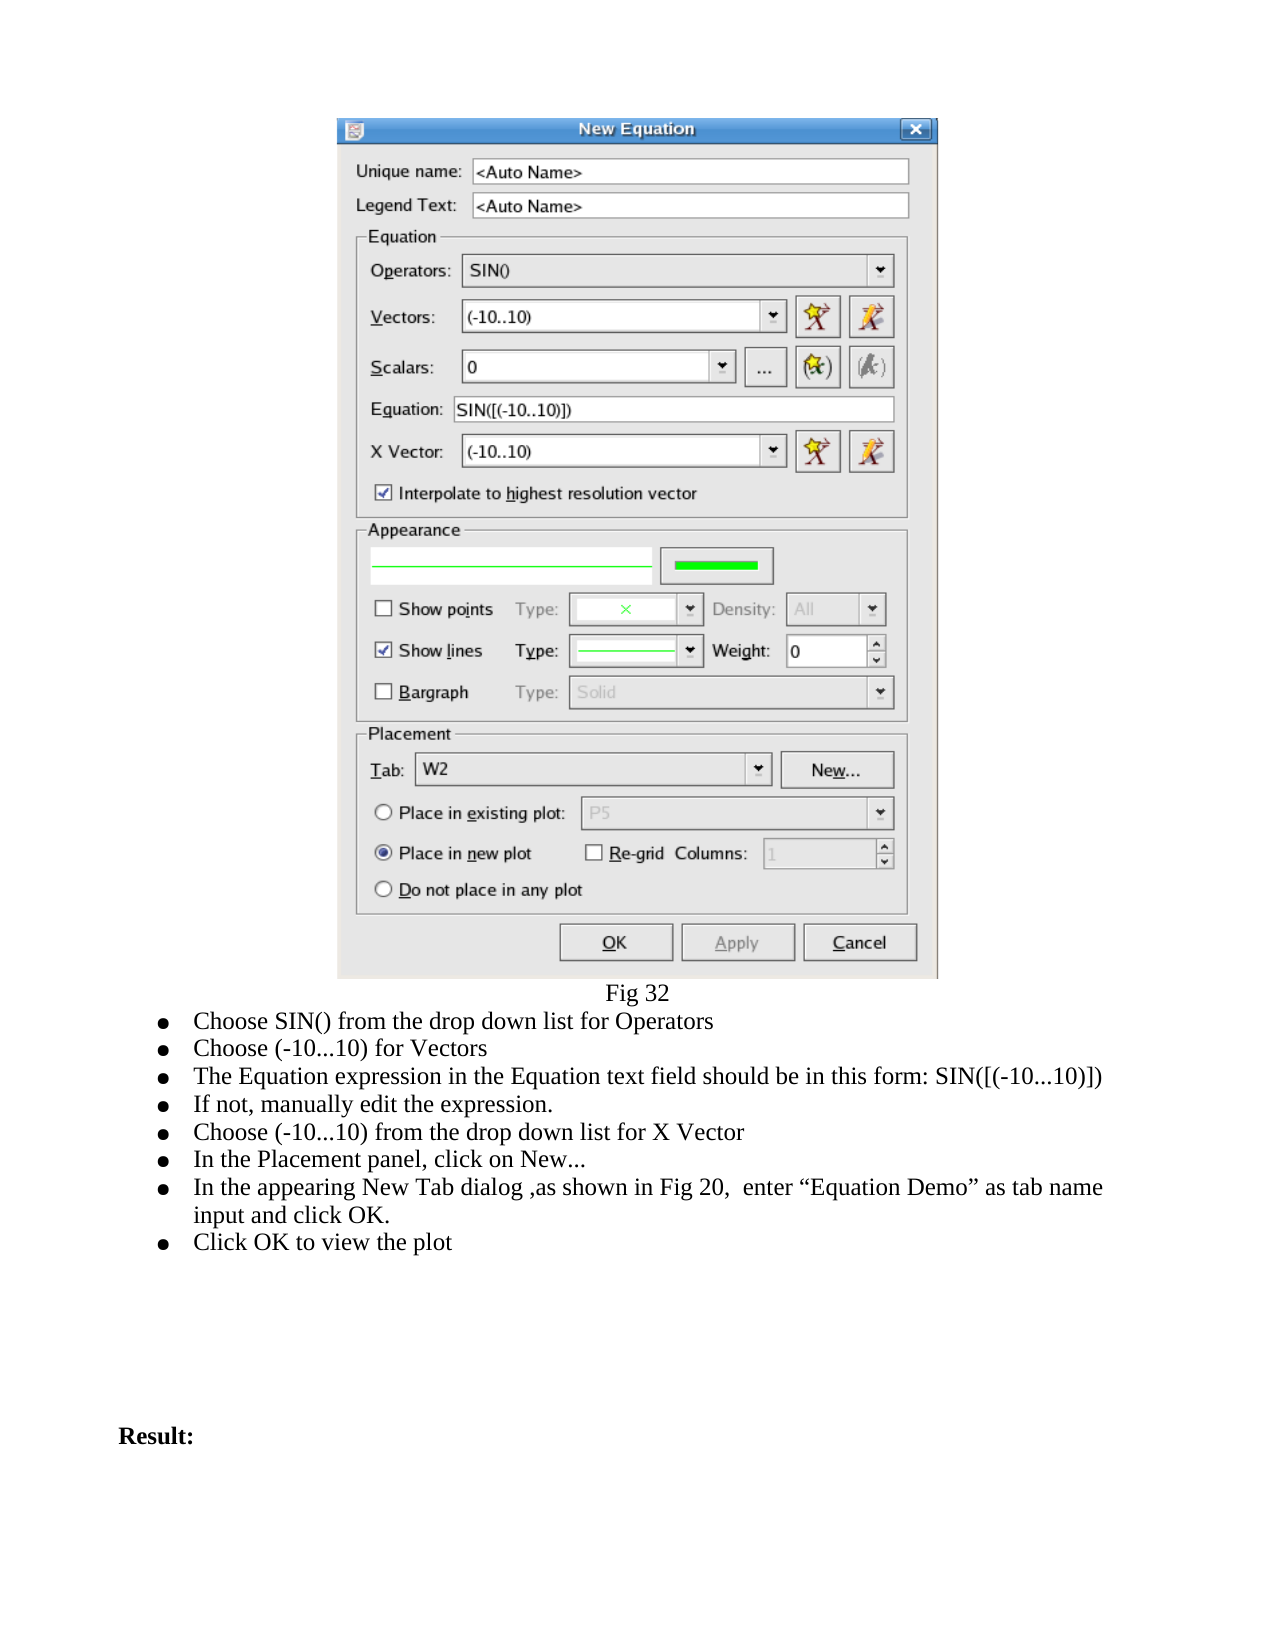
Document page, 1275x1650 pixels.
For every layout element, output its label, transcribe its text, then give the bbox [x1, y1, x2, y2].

text Fig 32 [118, 118, 1157, 1007]
list In the Placement panel, click on New... [156, 1145, 1157, 1173]
picture [336, 118, 939, 979]
list Choose (-10...10) from the drop down list for X Vector [156, 1118, 1157, 1145]
list If not, manually edit the expression. [156, 1090, 1157, 1118]
list In the appearing New Tab dialog ,as shown in Fig 20, enter “Equation Demo” as tab name input and click OK. [156, 1173, 1157, 1228]
text Result: [118, 1422, 1157, 1450]
list Choose (-10...10) for Vectors [156, 1034, 1157, 1062]
list The Equation expression in the Equation text field should be in this form: SIN([(-10...10)]) [156, 1062, 1157, 1090]
list Choose SIN() from the drop down list for Operators [156, 1007, 1157, 1034]
list Click OK to view the plot [156, 1228, 1157, 1256]
